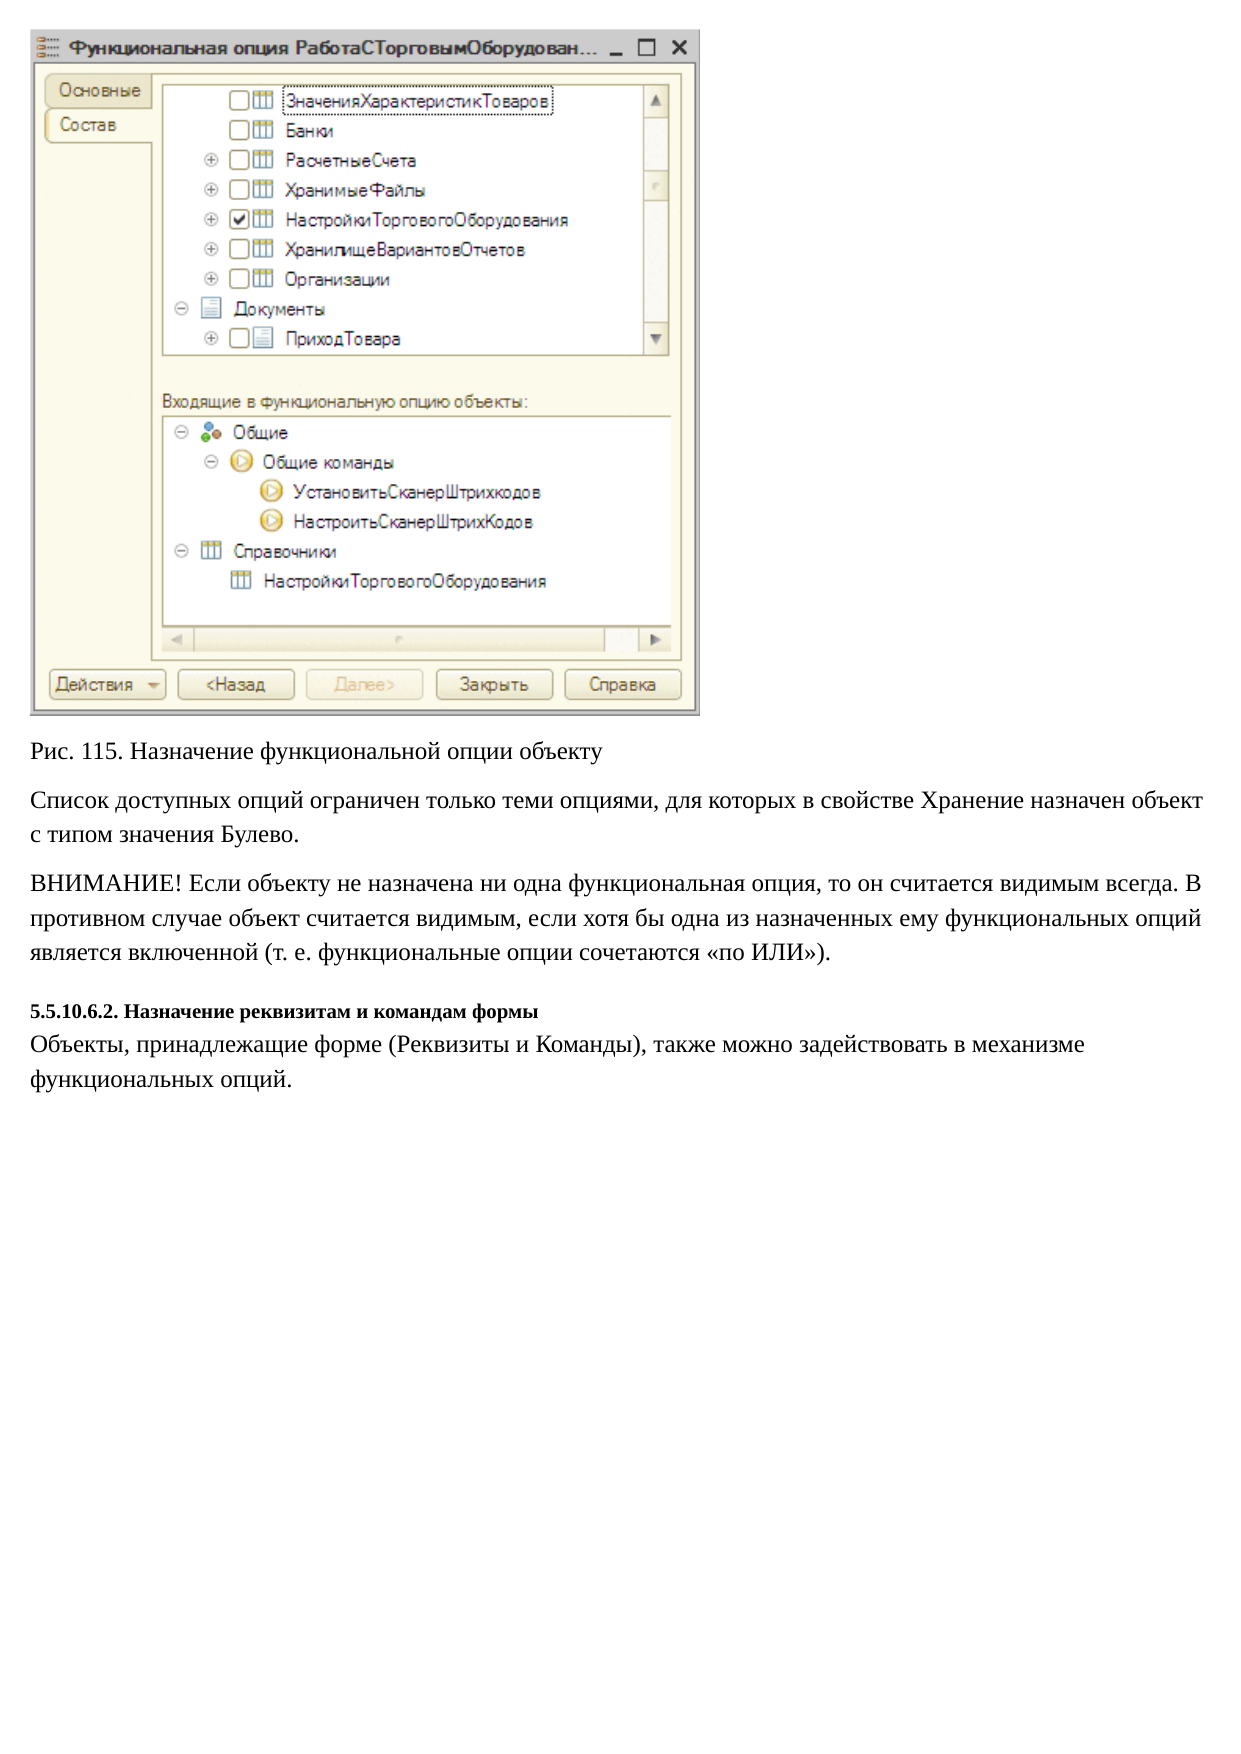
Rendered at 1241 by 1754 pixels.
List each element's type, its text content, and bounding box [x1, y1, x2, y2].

picture [29, 28, 700, 716]
text Объекты, принадлежащие форме (Реквизиты и Команды), также можно задействовать в механизме функциональных опций. [30, 1029, 1211, 1093]
text Список доступных опций ограничен только теми опциями, для которых в свойстве Хранение назначен объект с типом значения Булево. [30, 785, 1211, 848]
text ВНИМАНИЕ! Если объекту не назначена ни одна функциональная опция, то он считается видимым всегда. В противном случае объект считается видимым, если хотя бы одна из назначенных ему функциональных опций является включенной (т. е. функциональные опции сочетаются «по ИЛИ»). [30, 868, 1211, 966]
subtitle 5.5.10.6.2. Назначение реквизитам и командам формы [30, 999, 1211, 1023]
text Рис. 115. Назначение функциональной опции объекту [30, 736, 1211, 765]
